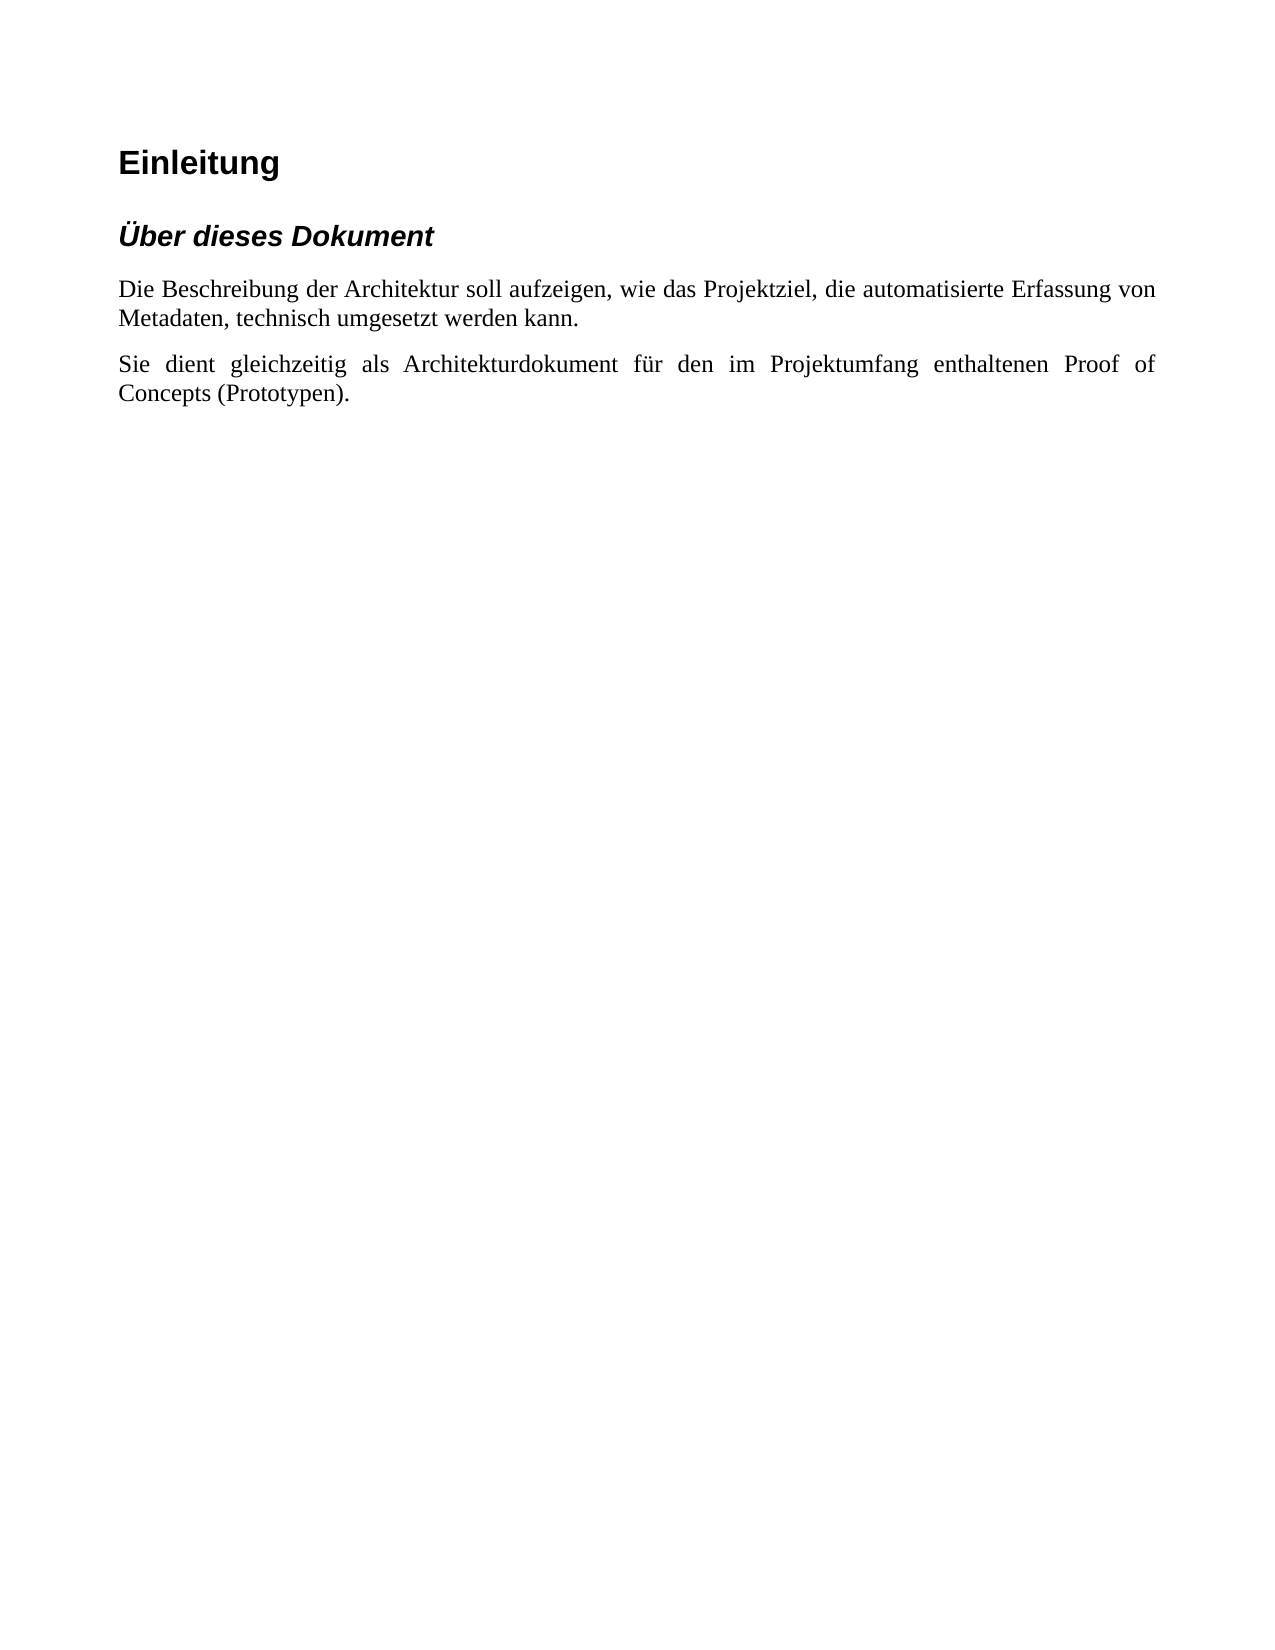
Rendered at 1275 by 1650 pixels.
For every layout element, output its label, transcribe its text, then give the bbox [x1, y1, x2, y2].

text Sie dient gleichzeitig als Architekturdokument für den im Projektumfang enthaltenen Proof of Concepts (Prototypen). [118, 349, 1157, 407]
subtitle Einleitung [118, 143, 1157, 182]
text Die Beschreibung der Architektur soll aufzeigen, wie das Projektziel, die automatisierte Erfassung von Metadaten, technisch umgesetzt werden kann. [118, 274, 1157, 332]
subtitle Über dieses Dokument [118, 219, 1157, 253]
